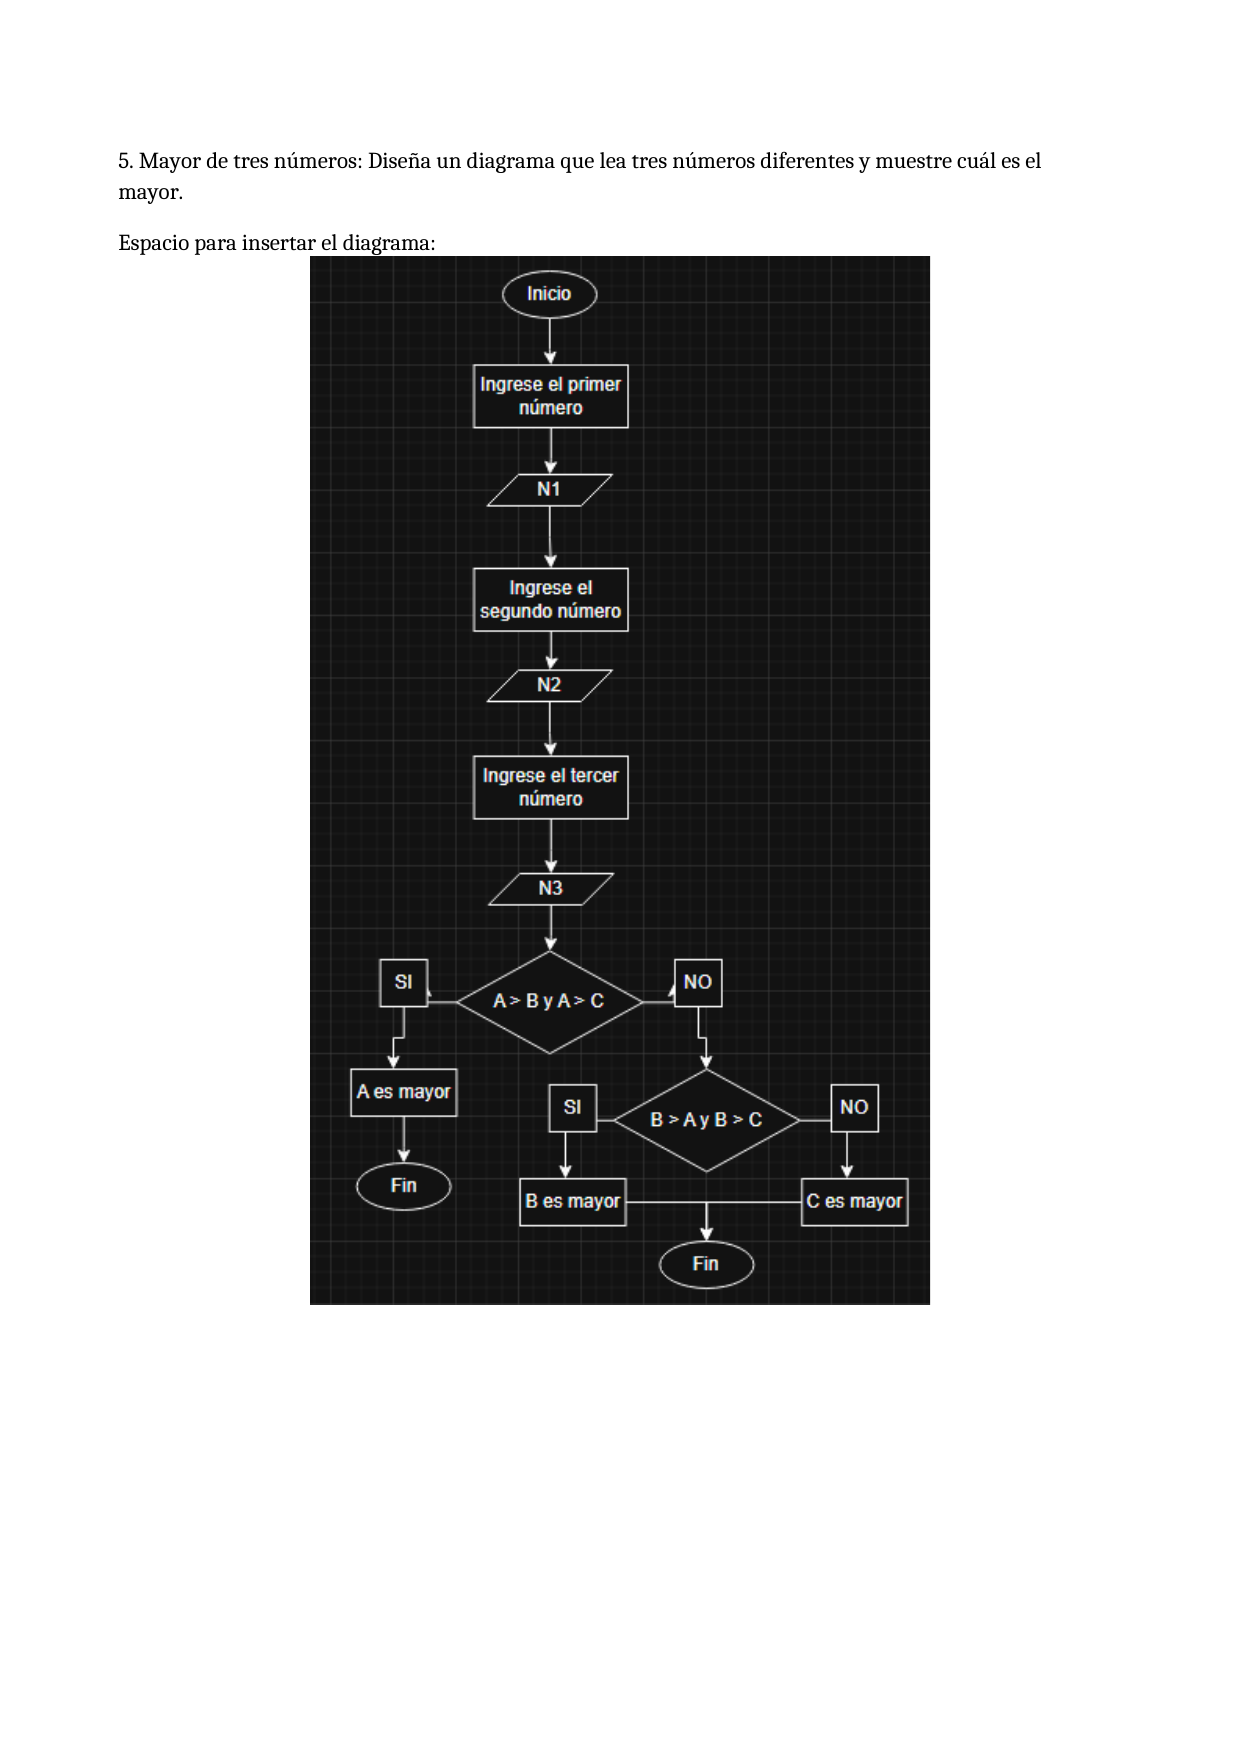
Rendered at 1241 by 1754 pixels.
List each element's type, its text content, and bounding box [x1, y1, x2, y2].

list 5. Mayor de tres números: Diseña un diagrama que lea tres números diferentes y muestre cuál es el mayor. [118, 148, 1047, 205]
picture [310, 256, 931, 1305]
text Espacio para insertar el diagrama: [118, 230, 1122, 256]
